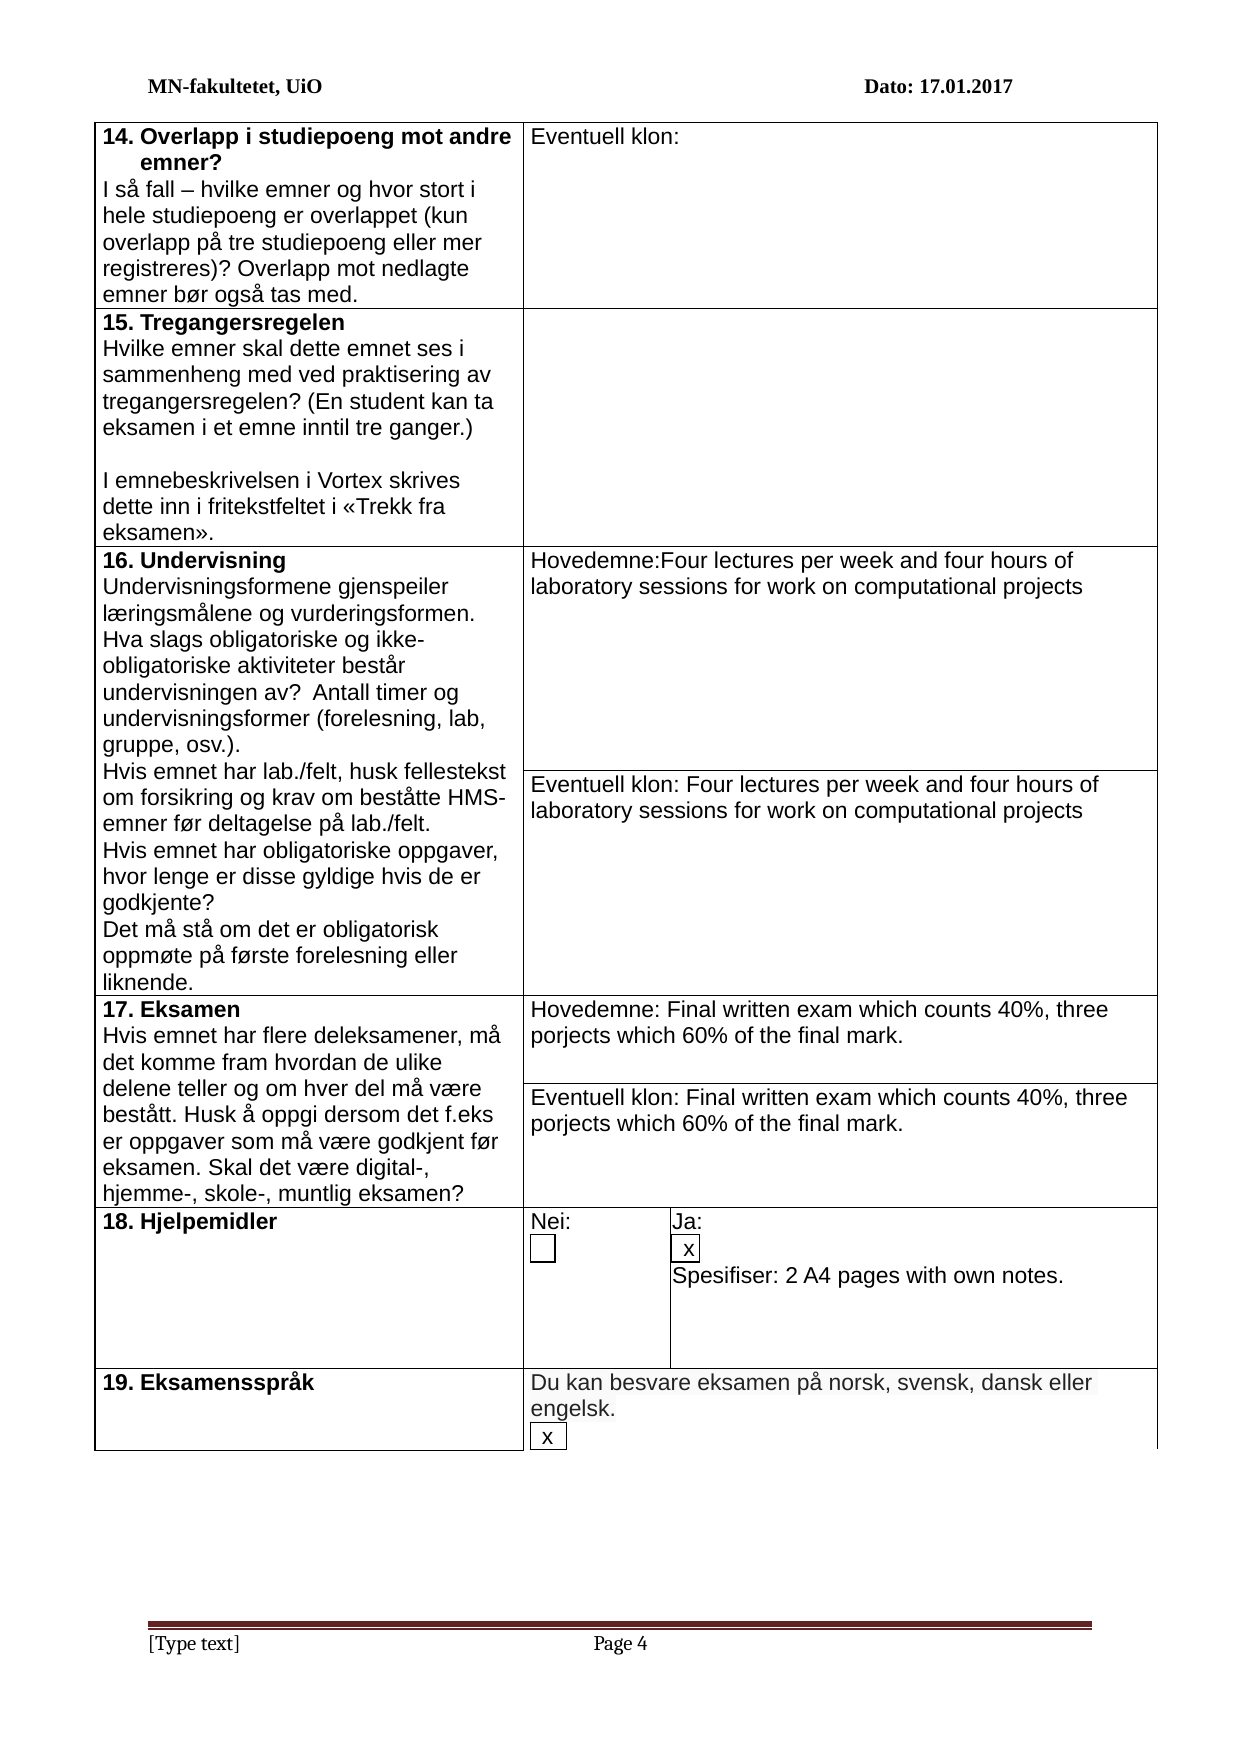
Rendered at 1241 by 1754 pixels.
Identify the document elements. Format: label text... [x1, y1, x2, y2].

table_cell Du kan besvare eksamen på norsk, svensk, dansk eller engelsk. [524, 1369, 1158, 1450]
table_cell [1158, 995, 1240, 1207]
table_header [531, 1235, 554, 1261]
table_cell Eventuell klon: Final written exam which counts 40%, three porjects which 60% of the final mark. [524, 1084, 1157, 1207]
table_cell Ja: Spesifiser: 2 A4 pages with own notes. [671, 1208, 1157, 1368]
table_cell [1158, 122, 1240, 307]
table_cell Eksamen Hvis emnet har flere deleksamener, må det komme fram hvordan de ulike delene teller og om hver del må være bestått. Husk å oppgi dersom det f.eks er oppgaver som må være godkjent før eksamen. Skal det være digital-, hjemme-, skole-, muntlig eksamen? [96, 996, 523, 1207]
table_cell Eventuell klon: [524, 123, 1157, 307]
table_cell Hovedemne: Final written exam which counts 40%, three porjects which 60% of the final mark. [524, 996, 1157, 1082]
table_cell Tregangersregelen Hvilke emner skal dette emnet ses i sammenheng med ved praktisering av tregangersregelen? (En student kan ta eksamen i et emne inntil tre ganger.) I emnebeskrivelsen i Vortex skrives dette inn i fritekstfeltet i «Trekk fra eksamen». [96, 309, 523, 546]
table_cell Overlapp i studiepoeng mot andre emner? I så fall – hvilke emner og hvor stort i hele studiepoeng er overlappet (kun overlapp på tre studiepoeng eller mer registreres)? Overlapp mot nedlagte emner bør også tas med. [96, 123, 523, 307]
table_cell [1158, 770, 1240, 995]
table_header x [672, 1235, 699, 1261]
table_cell Nei: [524, 1208, 670, 1368]
table_cell [1158, 1368, 1240, 1450]
table_cell Eventuell klon: Four lectures per week and four hours of laboratory sessions for work on computational projects [524, 771, 1157, 995]
table_cell Hjelpemidler [96, 1208, 523, 1368]
table_cell [1158, 546, 1240, 770]
table_cell Hovedemne:Four lectures per week and four hours of laboratory sessions for work on computational projects [524, 547, 1157, 770]
table_header x [531, 1423, 566, 1449]
table_cell [524, 309, 1157, 546]
table_cell [1158, 308, 1240, 546]
table_cell [1158, 1207, 1240, 1368]
table_cell Eksamensspråk [96, 1369, 523, 1450]
table_cell Undervisning Undervisningsformene gjenspeiler læringsmålene og vurderingsformen. Hva slags obligatoriske og ikke-obligatoriske aktiviteter består undervisningen av? Antall timer og undervisningsformer (forelesning, lab, gruppe, osv.). Hvis emnet har lab./felt, husk fellestekst om forsikring og krav om beståtte HMS-emner før deltagelse på lab./felt. Hvis emnet har obligatoriske oppgaver, hvor lenge er disse gyldige hvis de er godkjente? Det må stå om det er obligatorisk oppmøte på første forelesning eller liknende. [96, 547, 523, 995]
